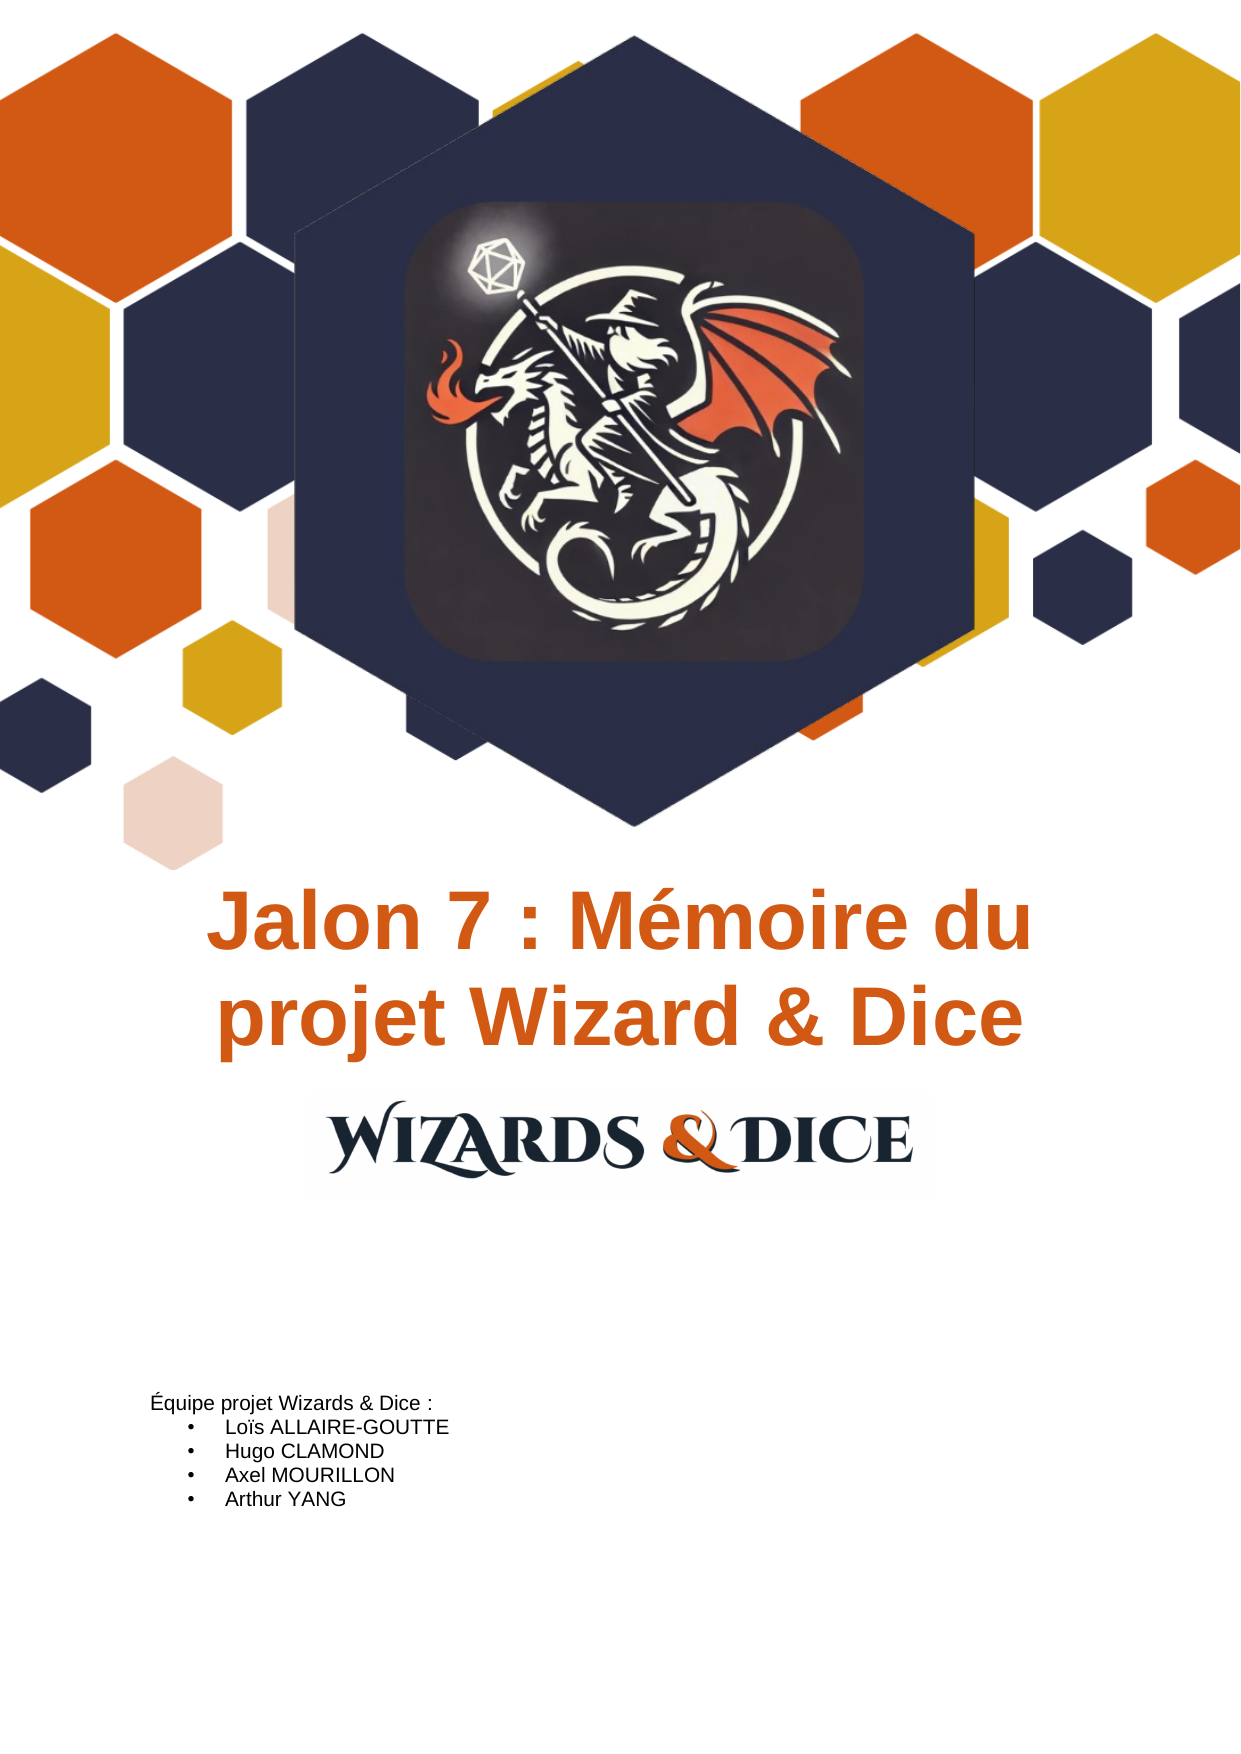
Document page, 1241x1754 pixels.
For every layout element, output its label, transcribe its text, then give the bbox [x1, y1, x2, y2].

picture [307, 1090, 934, 1200]
list Hugo CLAMOND [187, 1439, 1090, 1463]
text Équipe projet Wizards & Dice : [150, 1391, 1090, 1415]
list Axel MOURILLON [187, 1463, 1090, 1487]
list Arthur YANG [187, 1487, 1090, 1511]
picture [0, 18, 1241, 870]
list Loïs ALLAIRE-GOUTTE [187, 1415, 1090, 1439]
title Jalon 7 : Mémoire du projet Wizard & Dice [150, 871, 1090, 1063]
